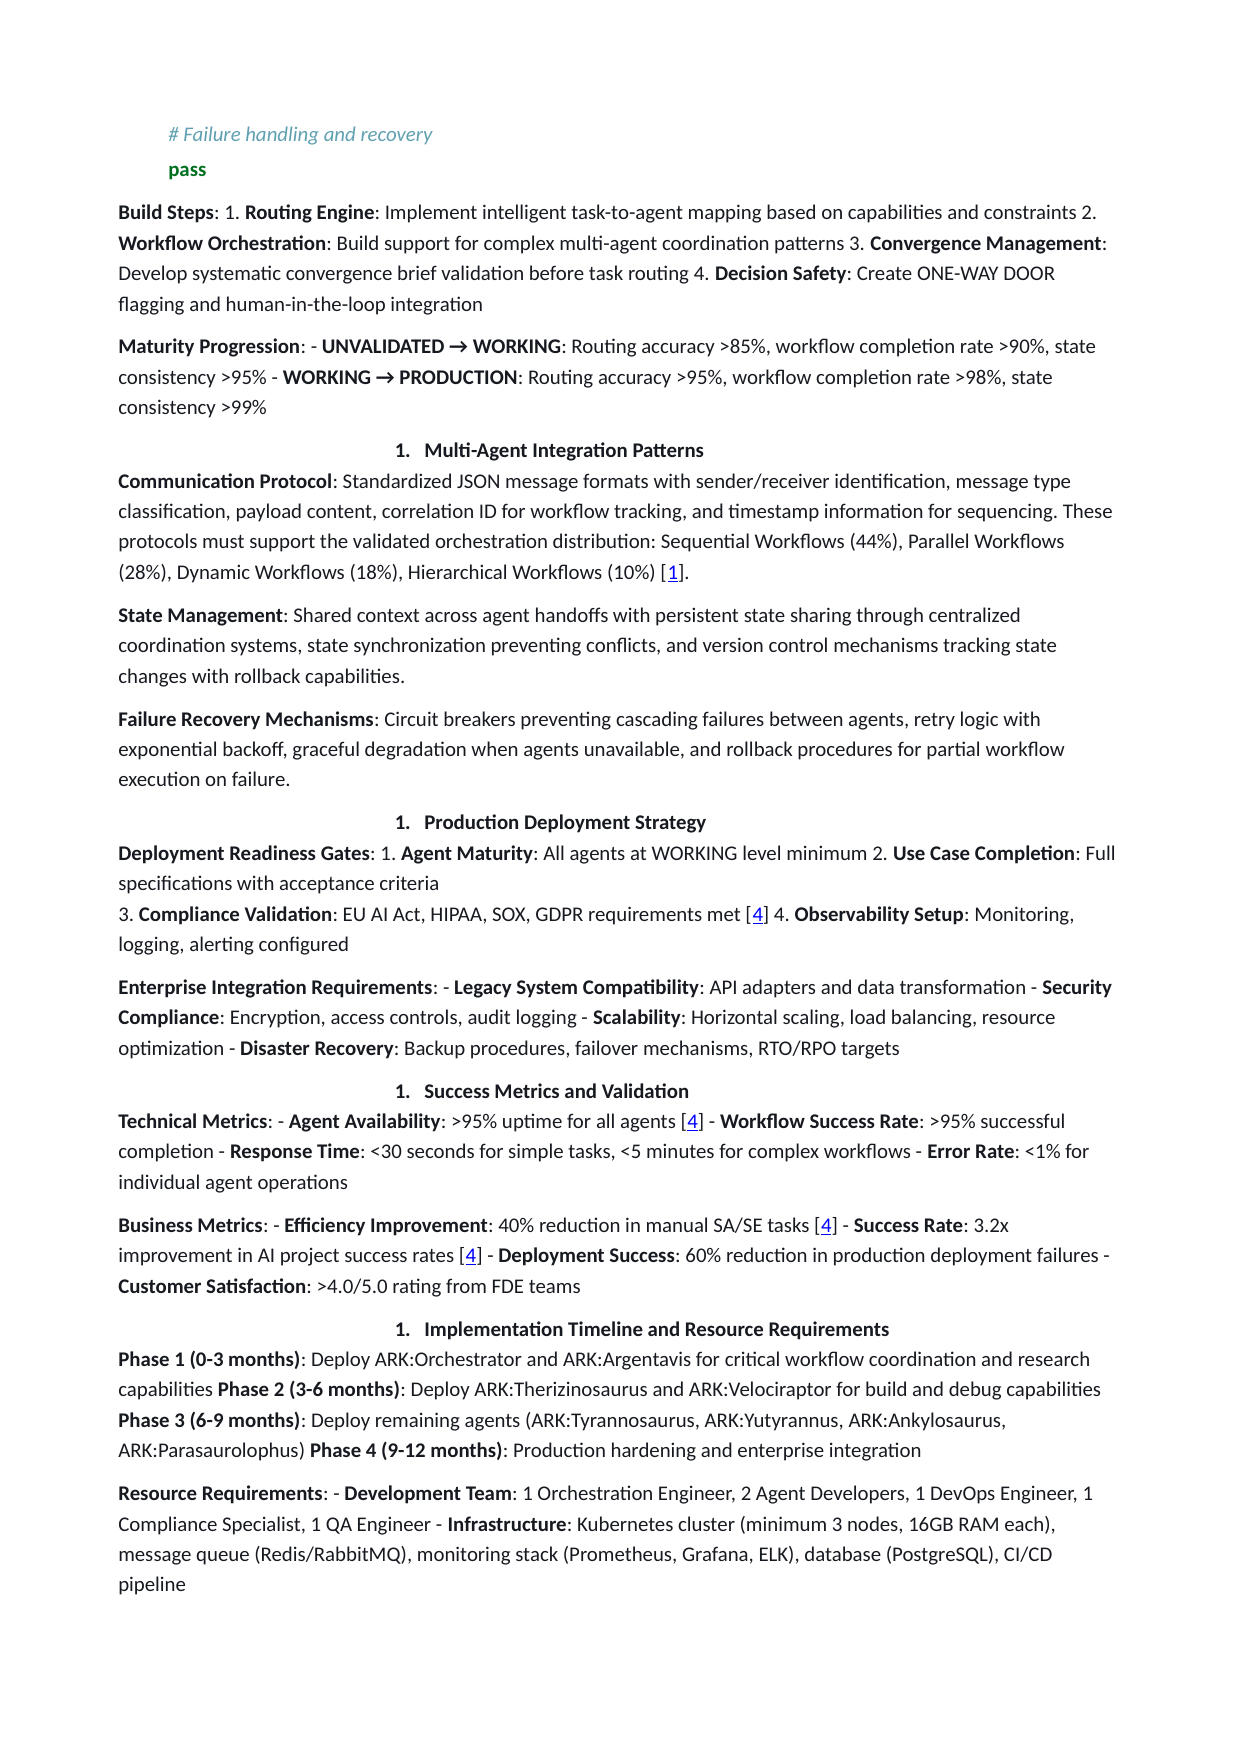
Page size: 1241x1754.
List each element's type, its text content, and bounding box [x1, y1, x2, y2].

text Phase 1 (0-3 months): Deploy ARK:Orchestrator and ARK:Argentavis for critical workflow coordination and research capabilities Phase 2 (3-6 months): Deploy ARK:Therizinosaurus and ARK:Velociraptor for build and debug capabilities Phase 3 (6-9 months): Deploy remaining agents (ARK:Tyrannosaurus, ARK:Yutyrannus, ARK:Ankylosaurus, ARK:Parasaurolophus) Phase 4 (9-12 months): Production hardening and enterprise integration [118, 1346, 1122, 1463]
text State Management: Shared context across agent handoffs with persistent state sharing through centralized coordination systems, state synchronization preventing conflicts, and version control mechanisms tracking state changes with rollback capabilities. [118, 602, 1122, 688]
text Failure Recovery Mechanisms: Circuit breakers preventing cascading failures between agents, retry logic with exponential backoff, graceful degradation when agents unavailable, and rollback procedures for partial workflow execution on failure. [118, 706, 1122, 792]
subtitle Multi-Agent Integration Patterns [394, 437, 1122, 463]
text # Failure handling and recovery pass [118, 118, 1122, 181]
subtitle Implementation Timeline and Resource Requirements [394, 1316, 1122, 1341]
text Maturity Progression: - UNVALIDATED → WORKING: Routing accuracy >85%, workflow completion rate >90%, state consistency >95% - WORKING → PRODUCTION: Routing accuracy >95%, workflow completion rate >98%, state consistency >99% [118, 334, 1122, 420]
text Build Steps: 1. Routing Engine: Implement intelligent task-to-agent mapping based on capabilities and constraints 2. Workflow Orchestration: Build support for complex multi-agent coordination patterns 3. Convergence Management: Develop systematic convergence brief validation before task routing 4. Decision Safety: Create ONE-WAY DOOR flagging and human-in-the-loop integration [118, 199, 1122, 316]
text Deployment Readiness Gates: 1. Agent Maturity: All agents at WORKING level minimum 2. Use Case Completion: Full specifications with acceptance criteria 3. Compliance Validation: EU AI Act, HIPAA, SOX, GDPR requirements met [4] 4. Observability Setup: Monitoring, logging, alerting configured [118, 840, 1122, 957]
subtitle Production Deployment Strategy [394, 809, 1122, 835]
text Enterprise Integration Requirements: - Legacy System Compatibility: API adapters and data transformation - Security Compliance: Encryption, access controls, audit logging - Scalability: Horizontal scaling, load balancing, resource optimization - Disaster Recovery: Backup procedures, failover mechanisms, RTO/RPO targets [118, 974, 1122, 1060]
text Business Metrics: - Efficiency Improvement: 40% reduction in manual SA/SE tasks [4] - Success Rate: 3.2x improvement in AI project success rates [4] - Deployment Success: 60% reduction in production deployment failures - Customer Satisfaction: >4.0/5.0 rating from FDE teams [118, 1212, 1122, 1298]
text Resource Requirements: - Development Team: 1 Orchestration Engineer, 2 Agent Developers, 1 DevOps Engineer, 1 Compliance Specialist, 1 QA Engineer - Infrastructure: Kubernetes cluster (minimum 3 nodes, 16GB RAM each), message queue (Redis/RabbitMQ), monitoring stack (Prometheus, Grafana, ELK), database (PostgreSQL), CI/CD pipeline [118, 1480, 1122, 1597]
text Communication Protocol: Standardized JSON message formats with sender/receiver identification, message type classification, payload content, correlation ID for workflow tracking, and timestamp information for sequencing. These protocols must support the validated orchestration distribution: Sequential Workflows (44%), Parallel Workflows (28%), Dynamic Workflows (18%), Hierarchical Workflows (10%) [1]. [118, 468, 1122, 584]
text Technical Metrics: - Agent Availability: >95% uptime for all agents [4] - Workflow Success Rate: >95% successful completion - Response Time: <30 seconds for simple tasks, <5 minutes for complex workflows - Error Rate: <1% for individual agent operations [118, 1108, 1122, 1194]
subtitle Success Metrics and Validation [394, 1078, 1122, 1103]
